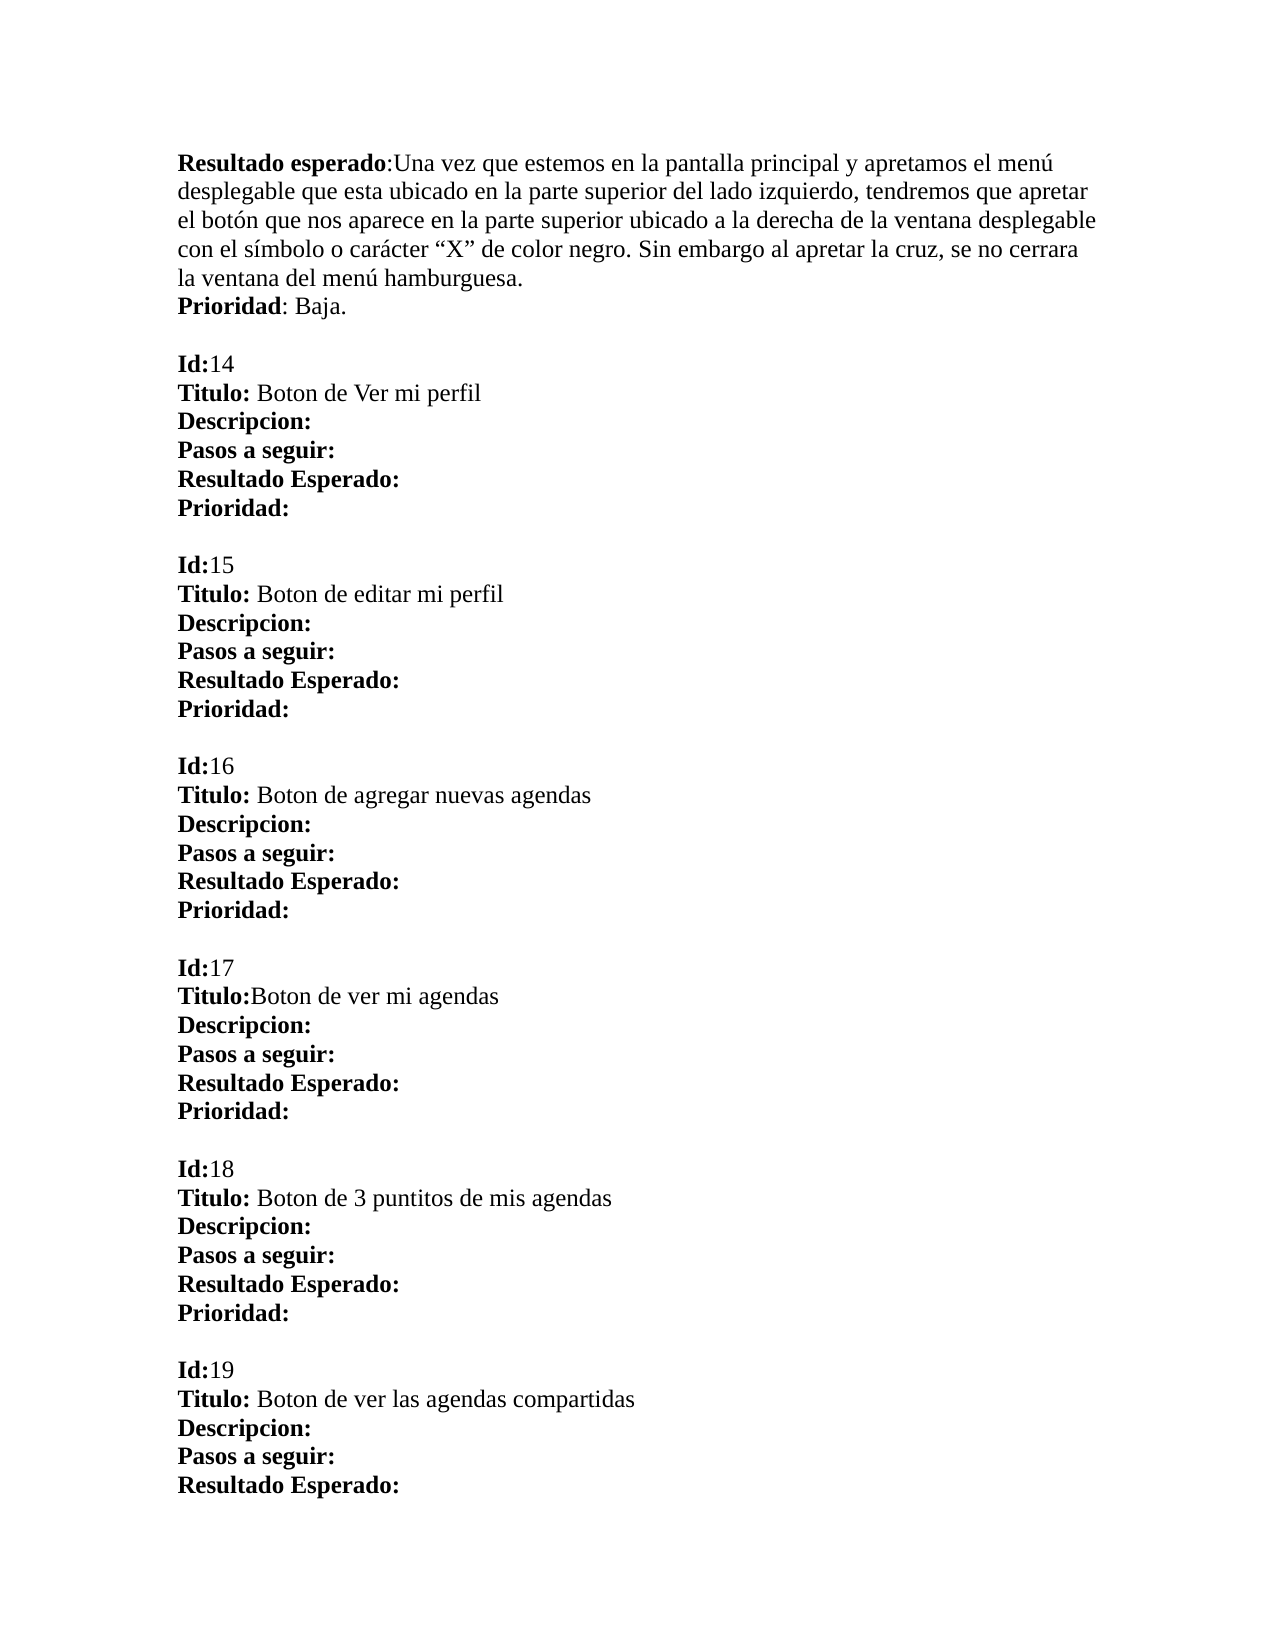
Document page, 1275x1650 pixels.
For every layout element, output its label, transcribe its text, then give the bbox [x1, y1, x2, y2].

text Descripcion: [177, 406, 1098, 435]
text Resultado Esperado: [177, 665, 1098, 694]
text Id:16 [177, 751, 1098, 780]
text Titulo: Boton de editar mi perfil [177, 579, 1098, 608]
text Descripcion: [177, 608, 1098, 636]
text Id:19 [177, 1355, 1098, 1384]
text Id:18 [177, 1154, 1098, 1183]
text Resultado Esperado: [177, 866, 1098, 895]
text Resultado Esperado: [177, 464, 1098, 493]
text Prioridad: [177, 1298, 1098, 1326]
text Id:14 [177, 349, 1098, 378]
text Resultado Esperado: [177, 1269, 1098, 1298]
text Resultado esperado:Una vez que estemos en la pantalla principal y apretamos el menú desplegable que esta ubicado en la parte superior del lado izquierdo, tendremos que apretar el botón que nos aparece en la parte superior ubicado a la derecha de la ventana desplegable con el símbolo o carácter “X” de color negro. Sin embargo al apretar la cruz, se no cerrara la ventana del menú hamburguesa. [177, 148, 1098, 291]
text Resultado Esperado: [177, 1068, 1098, 1096]
text Pasos a seguir: [177, 1441, 1098, 1470]
text Titulo: Boton de agregar nuevas agendas [177, 780, 1098, 809]
text Titulo: Boton de Ver mi perfil [177, 378, 1098, 406]
text Prioridad: [177, 895, 1098, 924]
text Descripcion: [177, 809, 1098, 838]
text Pasos a seguir: [177, 1039, 1098, 1068]
text Titulo:Boton de ver mi agendas [177, 981, 1098, 1010]
text Id:15 [177, 550, 1098, 579]
text Pasos a seguir: [177, 1240, 1098, 1269]
text Resultado Esperado: [177, 1470, 1098, 1499]
text Pasos a seguir: [177, 838, 1098, 866]
text Titulo: Boton de ver las agendas compartidas [177, 1384, 1098, 1413]
text Pasos a seguir: [177, 636, 1098, 665]
text Prioridad: [177, 1096, 1098, 1125]
text Prioridad: [177, 493, 1098, 521]
text Descripcion: [177, 1010, 1098, 1039]
text Descripcion: [177, 1413, 1098, 1441]
text Pasos a seguir: [177, 435, 1098, 464]
text Descripcion: [177, 1211, 1098, 1240]
text Id:17 [177, 953, 1098, 981]
text Prioridad: Baja. [177, 291, 1098, 320]
text Titulo: Boton de 3 puntitos de mis agendas [177, 1183, 1098, 1211]
text Prioridad: [177, 694, 1098, 723]
